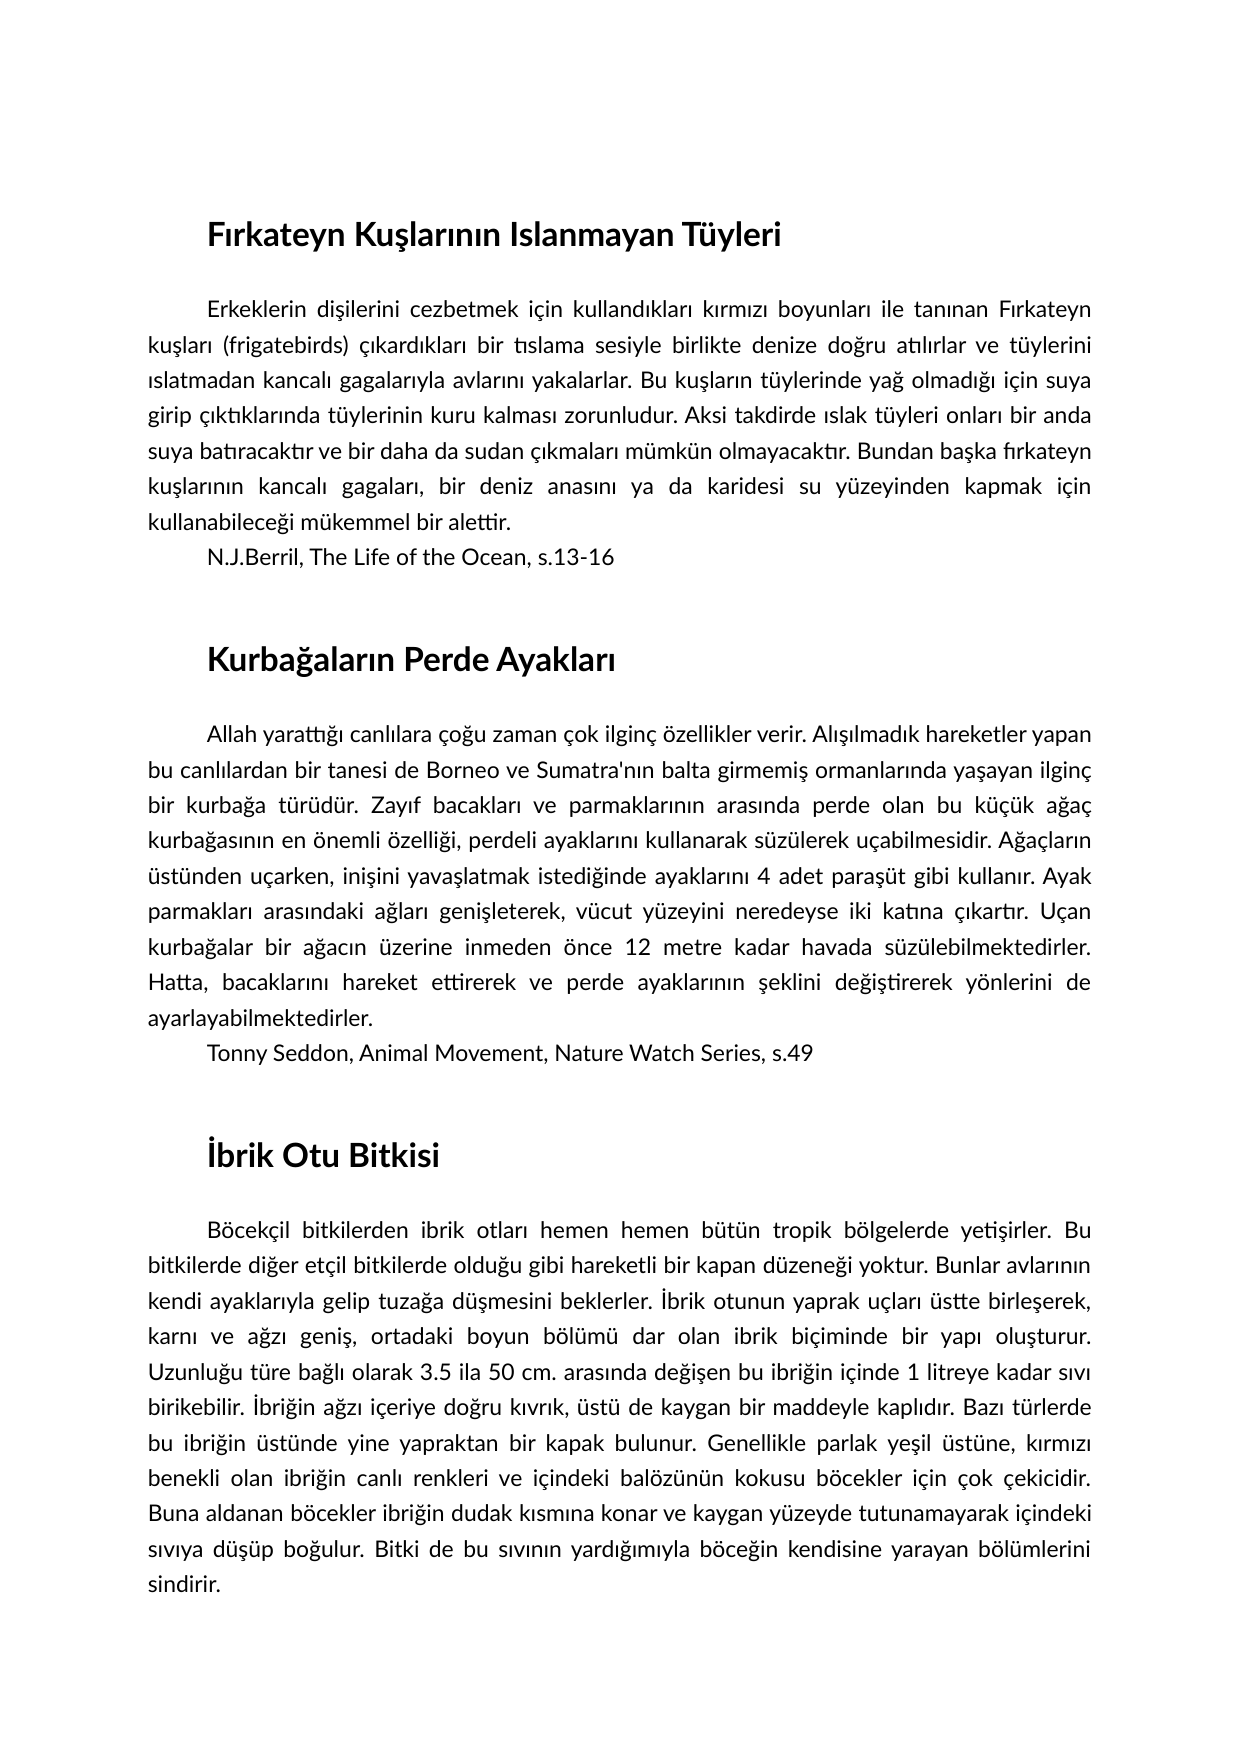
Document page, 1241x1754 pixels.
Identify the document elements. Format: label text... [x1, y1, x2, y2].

subtitle Kurbağaların Perde Ayakları [148, 643, 1093, 679]
text Tonny Seddon, Animal Movement, Nature Watch Series, s.49 [148, 1033, 1093, 1068]
text Böcekçil bitkilerden ibrik otları hemen hemen bütün tropik bölgelerde yetişirler. Bu bitkilerde diğer etçil bitkilerde olduğu gibi hareketli bir kapan düzeneği yoktur. Bunlar avlarının kendi ayaklarıyla gelip tuzağa düşmesini beklerler. İbrik otunun yaprak uçları üstte birleşerek, karnı ve ağzı geniş, ortadaki boyun bölümü dar olan ibrik biçiminde bir yapı oluşturur. Uzunluğu türe bağlı olarak 3.5 ila 50 cm. arasında değişen bu ibriğin içinde 1 litreye kadar sıvı birikebilir. İbriğin ağzı içeriye doğru kıvrık, üstü de kaygan bir maddeyle kaplıdır. Bazı türlerde bu ibriğin üstünde yine yapraktan bir kapak bulunur. Genellikle parlak yeşil üstüne, kırmızı benekli olan ibriğin canlı renkleri ve içindeki balözünün kokusu böcekler için çok çekicidir. Buna aldanan böcekler ibriğin dudak kısmına konar ve kaygan yüzeyde tutunamayarak içindeki sıvıya düşüp boğulur. Bitki de bu sıvının yardığımıyla böceğin kendisine yarayan bölümlerini sindirir. [148, 1210, 1093, 1600]
text Allah yarattığı canlılara çoğu zaman çok ilginç özellikler verir. Alışılmadık hareketler yapan bu canlılardan bir tanesi de Borneo ve Sumatra'nın balta girmemiş ormanlarında yaşayan ilginç bir kurbağa türüdür. Zayıf bacakları ve parmaklarının arasında perde olan bu küçük ağaç kurbağasının en önemli özelliği, perdeli ayaklarını kullanarak süzülerek uçabilmesidir. Ağaçların üstünden uçarken, inişini yavaşlatmak istediğinde ayaklarını 4 adet paraşüt gibi kullanır. Ayak parmakları arasındaki ağları genişleterek, vücut yüzeyini neredeyse iki katına çıkartır. Uçan kurbağalar bir ağacın üzerine inmeden önce 12 metre kadar havada süzülebilmektedirler. Hatta, bacaklarını hareket ettirerek ve perde ayaklarının şeklini değiştirerek yönlerini de ayarlayabilmektedirler. [148, 714, 1093, 1033]
text Erkeklerin dişilerini cezbetmek için kullandıkları kırmızı boyunları ile tanınan Fırkateyn kuşları (frigatebirds) çıkardıkları bir tıslama sesiyle birlikte denize doğru atılırlar ve tüylerini ıslatmadan kancalı gagalarıyla avlarını yakalarlar. Bu kuşların tüylerinde yağ olmadığı için suya girip çıktıklarında tüylerinin kuru kalması zorunludur. Aksi takdirde ıslak tüyleri onları bir anda suya batıracaktır ve bir daha da sudan çıkmaları mümkün olmayacaktır. Bundan başka fırkateyn kuşlarının kancalı gagaları, bir deniz anasını ya da karidesi su yüzeyinden kapmak için kullanabileceği mükemmel bir alettir. [148, 289, 1093, 537]
subtitle Fırkateyn Kuşlarının Islanmayan Tüyleri [148, 218, 1093, 254]
text N.J.Berril, The Life of the Ocean, s.13-16 [148, 537, 1093, 573]
subtitle İbrik Otu Bitkisi [148, 1139, 1093, 1175]
